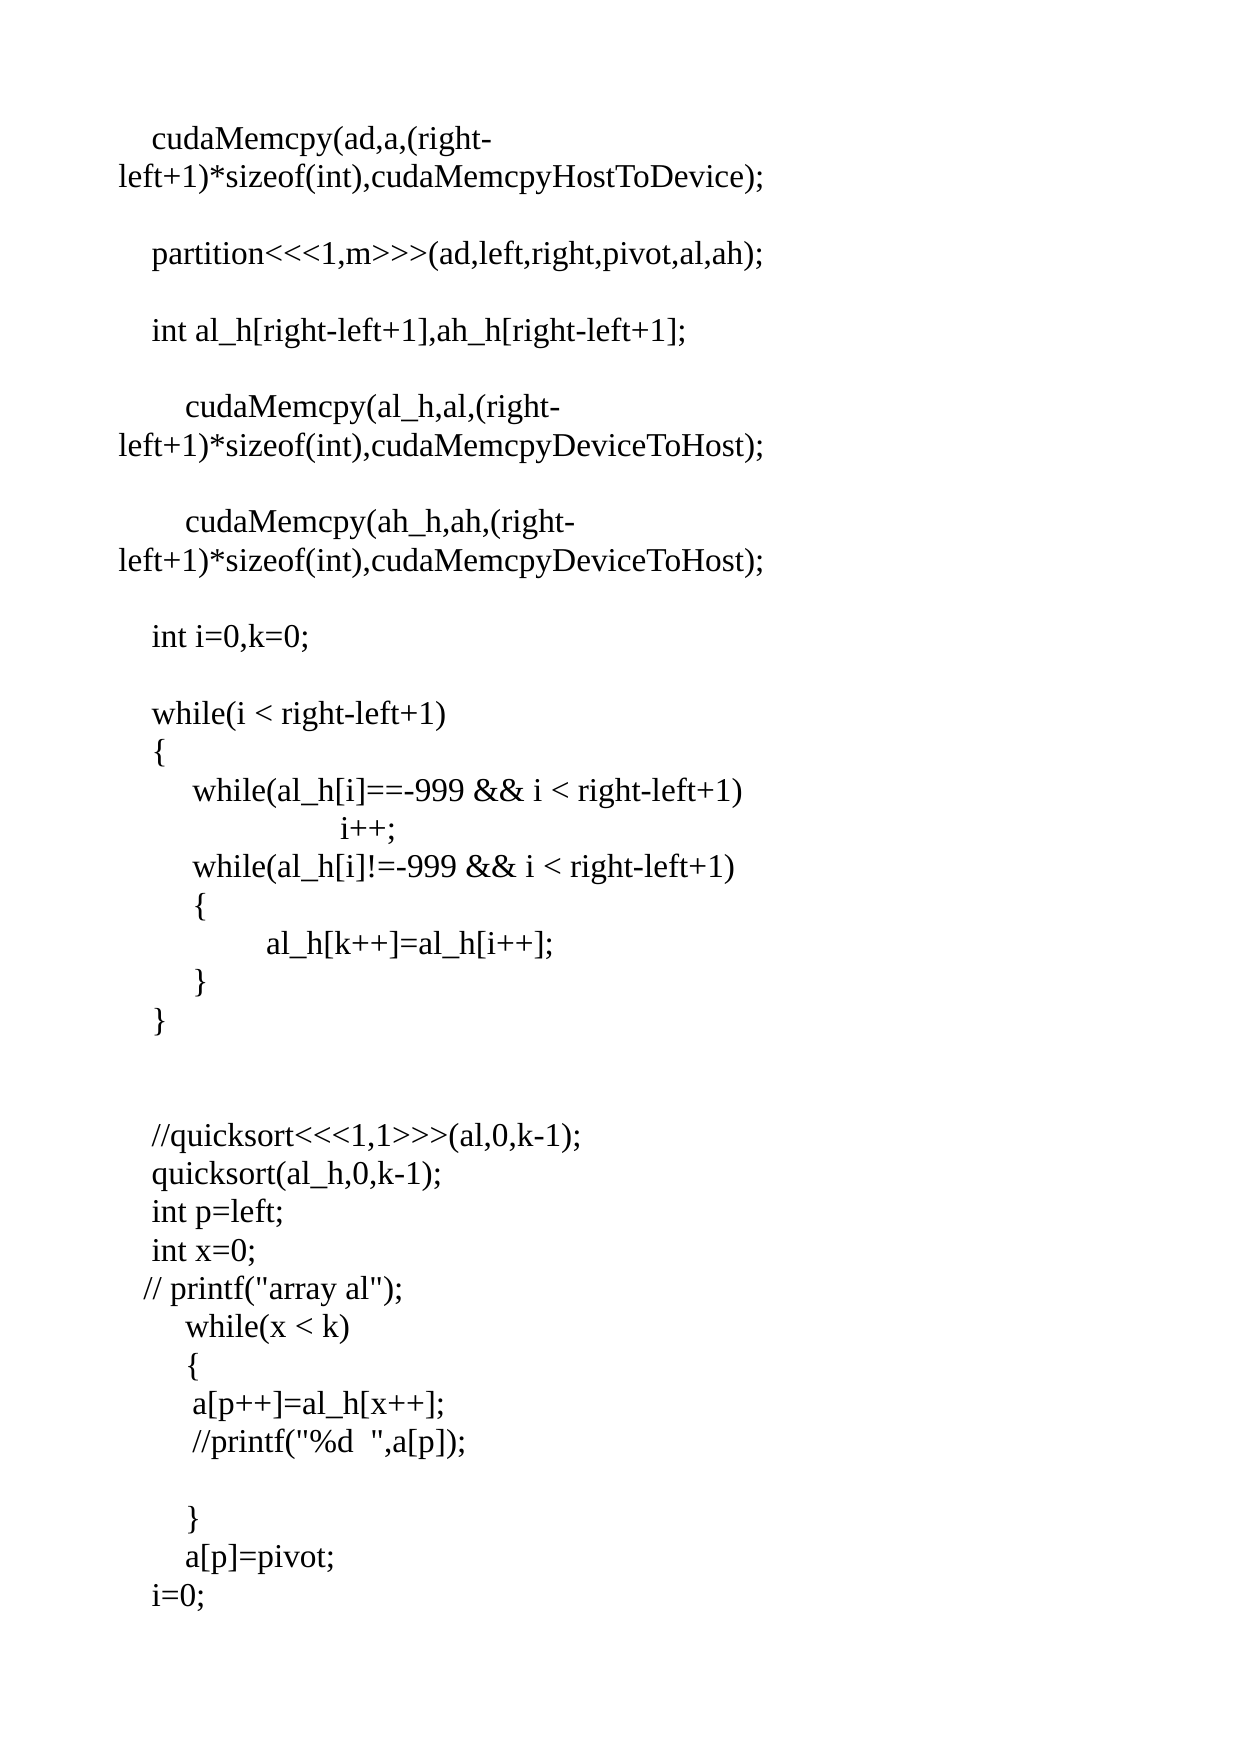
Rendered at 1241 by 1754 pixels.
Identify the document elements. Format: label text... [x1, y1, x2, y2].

text int x=0; [118, 1230, 1122, 1268]
text cudaMemcpy(ah_h,ah,(right-left+1)*sizeof(int),cudaMemcpyDeviceToHost); [118, 501, 1122, 578]
text //quicksort<<<1,1>>>(al,0,k-1); [118, 1115, 1122, 1153]
text partition<<<1,m>>>(ad,left,right,pivot,al,ah); [118, 233, 1122, 271]
text while(x < k) [118, 1306, 1122, 1345]
text { [118, 1345, 1122, 1383]
text cudaMemcpy(ad,a,(right-left+1)*sizeof(int),cudaMemcpyHostToDevice); [118, 118, 1122, 195]
text // printf("array al"); [118, 1268, 1122, 1306]
text { [118, 885, 1122, 923]
text int al_h[right-left+1],ah_h[right-left+1]; [118, 310, 1122, 348]
text while(al_h[i]==-999 && i < right-left+1) [118, 770, 1122, 808]
text } [118, 1000, 1122, 1038]
text int p=left; [118, 1191, 1122, 1230]
text i++; [118, 808, 1122, 846]
text } [118, 961, 1122, 1000]
text int i=0,k=0; [118, 616, 1122, 655]
text } [118, 1498, 1122, 1536]
text cudaMemcpy(al_h,al,(right-left+1)*sizeof(int),cudaMemcpyDeviceToHost); [118, 386, 1122, 463]
text //printf("%d ",a[p]); [118, 1421, 1122, 1460]
text i=0; [118, 1575, 1122, 1613]
text while(i < right-left+1) [118, 693, 1122, 731]
text { [118, 731, 1122, 770]
text while(al_h[i]!=-999 && i < right-left+1) [118, 846, 1122, 885]
text a[p++]=al_h[x++]; [118, 1383, 1122, 1421]
text a[p]=pivot; [118, 1536, 1122, 1575]
text al_h[k++]=al_h[i++]; [118, 923, 1122, 961]
text quicksort(al_h,0,k-1); [118, 1153, 1122, 1191]
